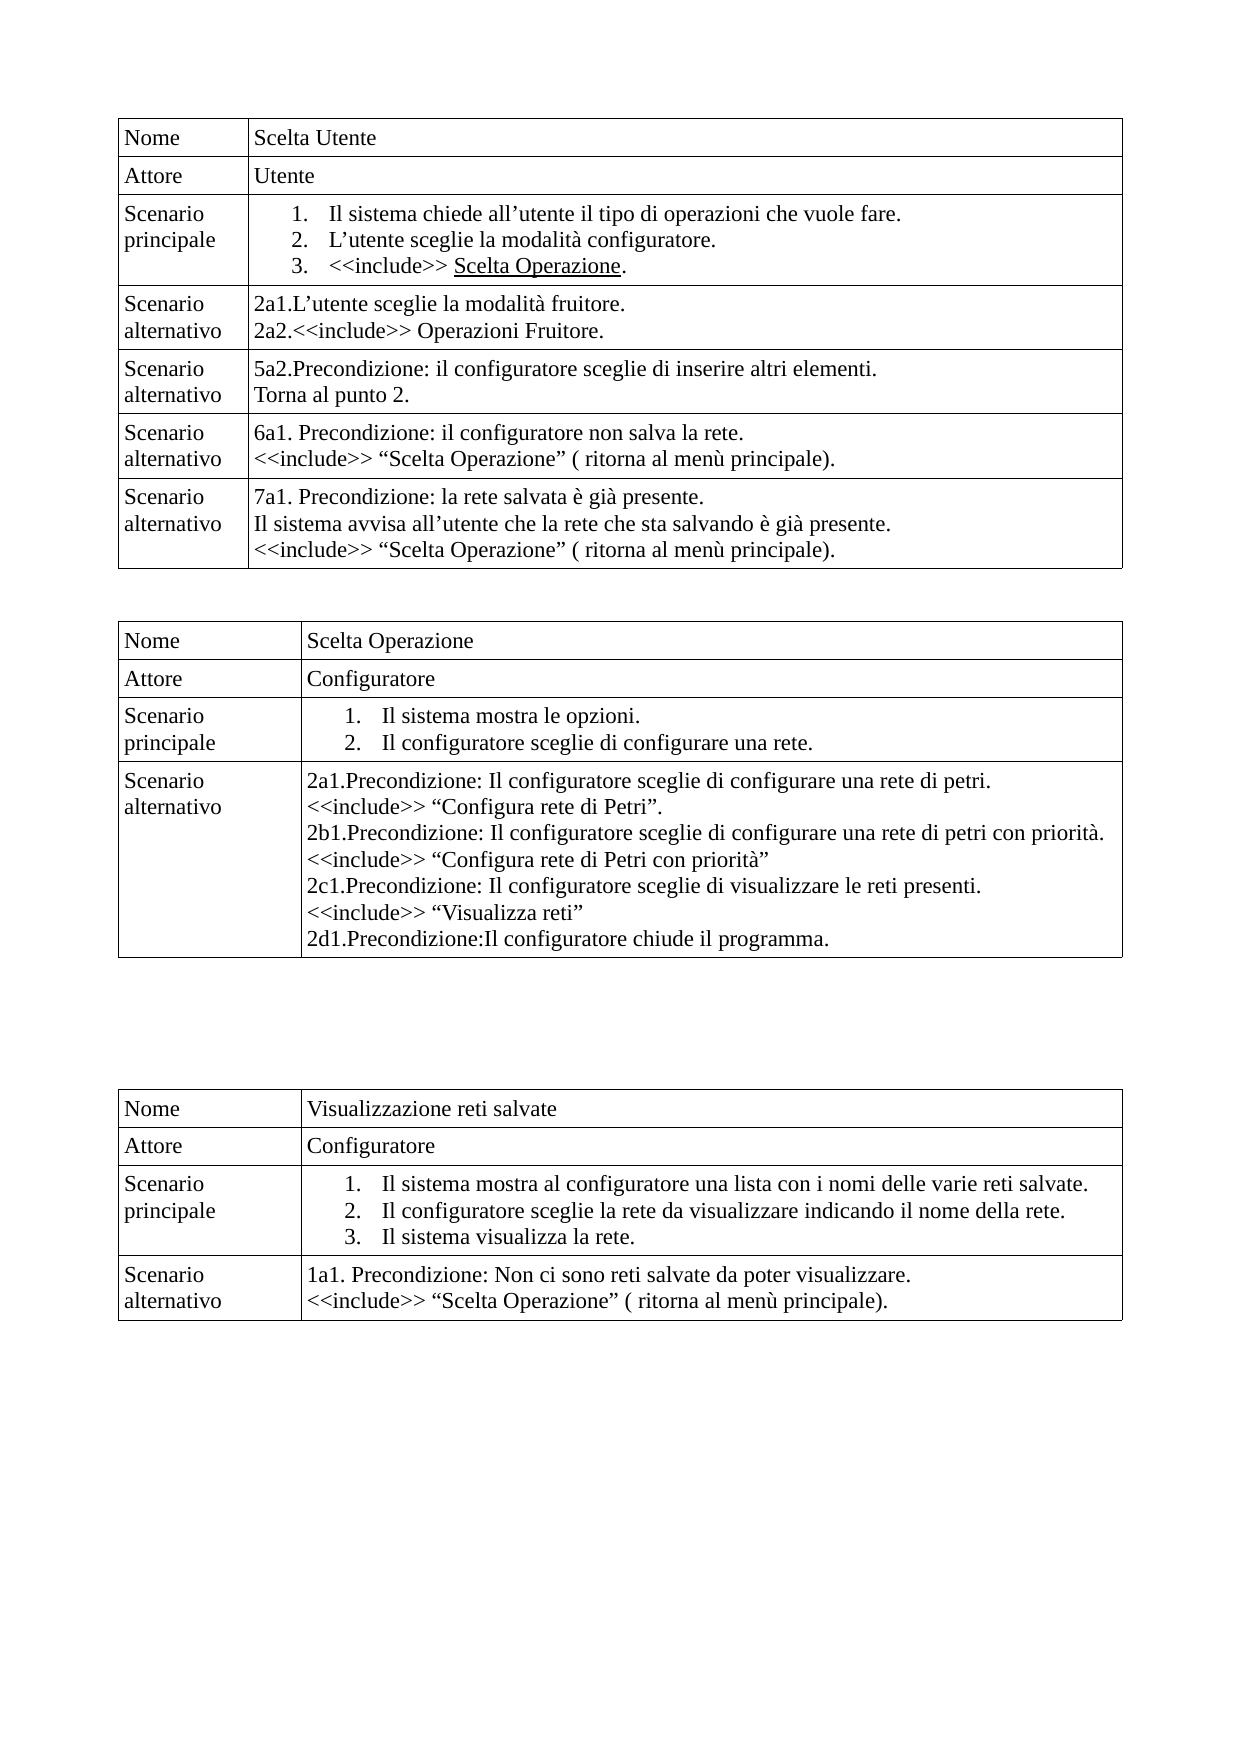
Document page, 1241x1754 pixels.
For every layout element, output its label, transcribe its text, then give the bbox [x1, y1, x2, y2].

table_cell Attore [119, 1128, 301, 1165]
table_cell Scenario alternativo [119, 350, 248, 413]
table_cell Utente [249, 157, 1122, 194]
table_cell Configuratore [302, 660, 1122, 697]
table_cell Attore [119, 157, 248, 194]
table_header Visualizzazione reti salvate [302, 1090, 1122, 1127]
table_header Nome [119, 1090, 301, 1127]
table_cell 6a1. Precondizione: il configuratore non salva la rete. <<include>> “Scelta Operazione” ( ritorna al menù principale). [249, 414, 1122, 477]
table_header Nome [119, 119, 248, 156]
table_cell 2a1.Precondizione: Il configuratore sceglie di configurare una rete di petri. <<include>> “Configura rete di Petri”. 2b1.Precondizione: Il configuratore sceglie di configurare una rete di petri con priorità. <<include>> “Configura rete di Petri con priorità” 2c1.Precondizione: Il configuratore sceglie di visualizzare le reti presenti. <<include>> “Visualizza reti” 2d1.Precondizione:Il configuratore chiude il programma. [302, 762, 1122, 957]
table_cell 7a1. Precondizione: la rete salvata è già presente. Il sistema avvisa all’utente che la rete che sta salvando è già presente. <<include>> “Scelta Operazione” ( ritorna al menù principale). [249, 479, 1122, 568]
table_cell Scenario alternativo [119, 286, 248, 349]
table_cell Scenario alternativo [119, 414, 248, 477]
table_cell Scenario alternativo [119, 1256, 301, 1319]
table_cell Scenario alternativo [119, 479, 248, 568]
table_cell Scenario principale [119, 195, 248, 284]
table_cell Scenario principale [119, 1166, 301, 1255]
table_cell Attore [119, 660, 301, 697]
table_cell Configuratore [302, 1128, 1122, 1165]
table_cell Scenario principale [119, 698, 301, 761]
table_header Scelta Utente [249, 119, 1122, 156]
table_header Scelta Operazione [302, 622, 1122, 659]
table_header Nome [119, 622, 301, 659]
table_cell Il sistema mostra le opzioni. Il configuratore sceglie di configurare una rete. [302, 698, 1122, 761]
table_cell 1a1. Precondizione: Non ci sono reti salvate da poter visualizzare. <<include>> “Scelta Operazione” ( ritorna al menù principale). [302, 1256, 1122, 1319]
table_cell 5a2.Precondizione: il configuratore sceglie di inserire altri elementi. Torna al punto 2. [249, 350, 1122, 413]
table_cell Scenario alternativo [119, 762, 301, 957]
table_cell Il sistema chiede all’utente il tipo di operazioni che vuole fare. L’utente sceglie la modalità configuratore. <<include>> Scelta Operazione. [249, 195, 1122, 284]
table_cell 2a1.L’utente sceglie la modalità fruitore. 2a2.<<include>> Operazioni Fruitore. [249, 286, 1122, 349]
table_cell Il sistema mostra al configuratore una lista con i nomi delle varie reti salvate. Il configuratore sceglie la rete da visualizzare indicando il nome della rete. Il sistema visualizza la rete. [302, 1166, 1122, 1255]
